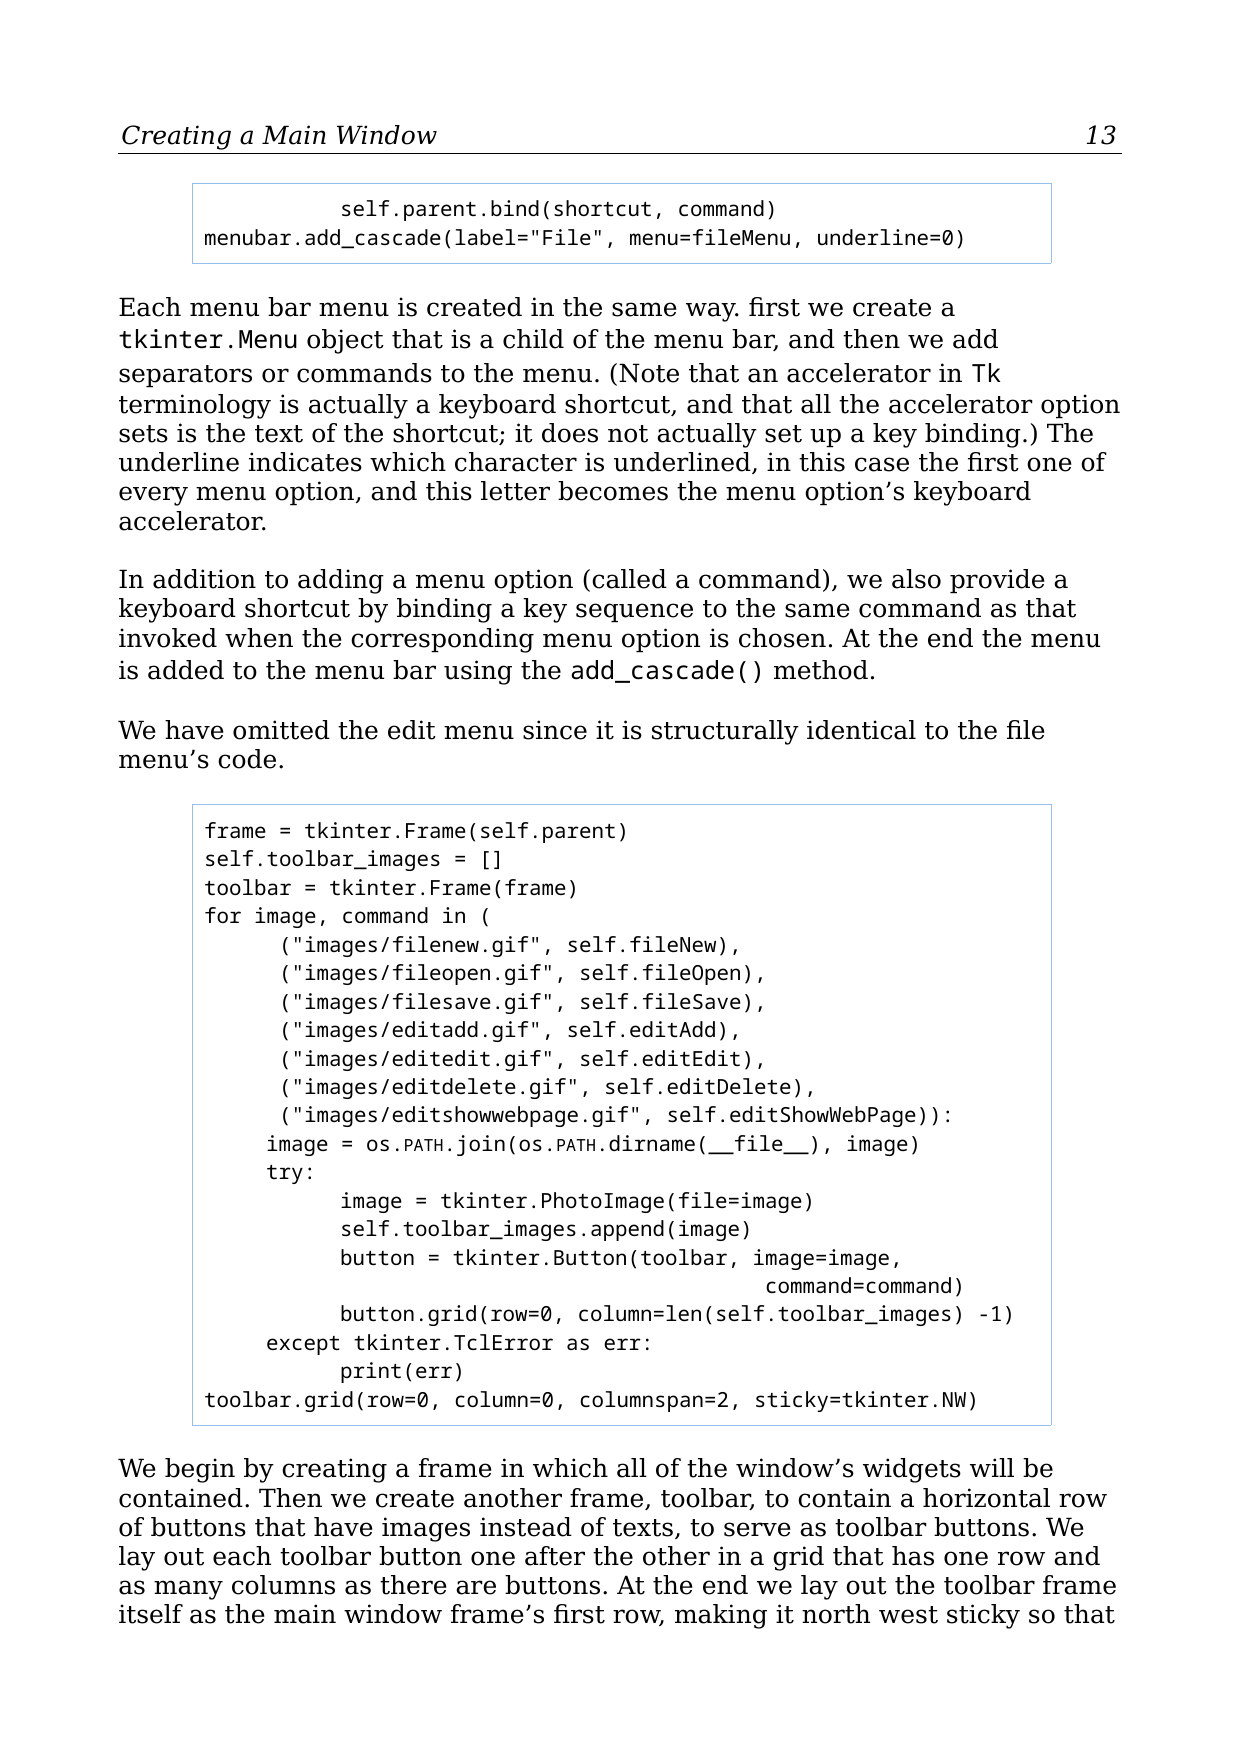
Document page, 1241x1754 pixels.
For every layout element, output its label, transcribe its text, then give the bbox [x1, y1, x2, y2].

text We have omitted the edit menu since it is structurally identical to the file menu’s code. [118, 716, 1122, 775]
text ("images/filenew.gif", self.fileNew), [193, 918, 1051, 946]
text Each menu bar menu is created in the same way. first we create a tkinter.Menu object that is a child of the menu bar, and then we add separators or commands to the menu. (Note that an accelerator in Tk terminology is actually a keyboard shortcut, and that all the accelerator option sets is the text of the shortcut; it does not actually set up a key binding.) The underline indicates which character is underlined, in this case the first one of every menu option, and this letter becomes the menu option’s keyboard accelerator. [118, 293, 1122, 536]
text try: [193, 1146, 1051, 1174]
text command=command) [193, 1259, 1051, 1288]
text ("images/filesave.gif", self.fileSave), [193, 975, 1051, 1003]
text except tkinter.TclError as err: [193, 1316, 1051, 1344]
text self.toolbar_images = [] [193, 833, 1051, 861]
text ("images/editadd.gif", self.editAdd), [193, 1003, 1051, 1032]
text self.parent.bind(shortcut, command) [193, 184, 1051, 211]
text frame = tkinter.Frame(self.parent) [193, 805, 1051, 833]
text We begin by creating a frame in which all of the window’s widgets will be contained. Then we create another frame, toolbar, to contain a horizontal row of buttons that have images instead of texts, to serve as toolbar buttons. We lay out each toolbar button one after the other in a grid that has one row and as many columns as there are buttons. At the end we lay out the toolbar frame itself as the main window frame’s first row, making it north west sticky so that [118, 1455, 1122, 1630]
text ("images/fileopen.gif", self.fileOpen), [193, 946, 1051, 975]
text In addition to adding a menu option (called a command), we also provide a keyboard shortcut by binding a key sequence to the same command as that invoked when the corresponding menu option is chosen. At the end the menu is added to the menu bar using the add_cascade() method. [118, 565, 1122, 687]
text ("images/editshowwebpage.gif", self.editShowWebPage)): [193, 1089, 1051, 1117]
text toolbar.grid(row=0, column=0, columnspan=2, sticky=tkinter.NW) [193, 1373, 1051, 1425]
text image = os.path.join(os.path.dirname(__file__), image) [193, 1117, 1051, 1146]
text image = tkinter.PhotoImage(file=image) [193, 1174, 1051, 1202]
text print(err) [193, 1344, 1051, 1373]
text ("images/editdelete.gif", self.editDelete), [193, 1060, 1051, 1089]
text for image, command in ( [193, 889, 1051, 918]
text button.grid(row=0, column=len(self.toolbar_images) -1) [193, 1288, 1051, 1316]
text toolbar = tkinter.Frame(frame) [193, 861, 1051, 889]
text menubar.add_cascade(label="File", menu=fileMenu, underline=0) [193, 211, 1051, 263]
text ("images/editedit.gif", self.editEdit), [193, 1032, 1051, 1060]
text self.toolbar_images.append(image) [193, 1202, 1051, 1231]
text button = tkinter.Button(toolbar, image=image, [193, 1231, 1051, 1259]
